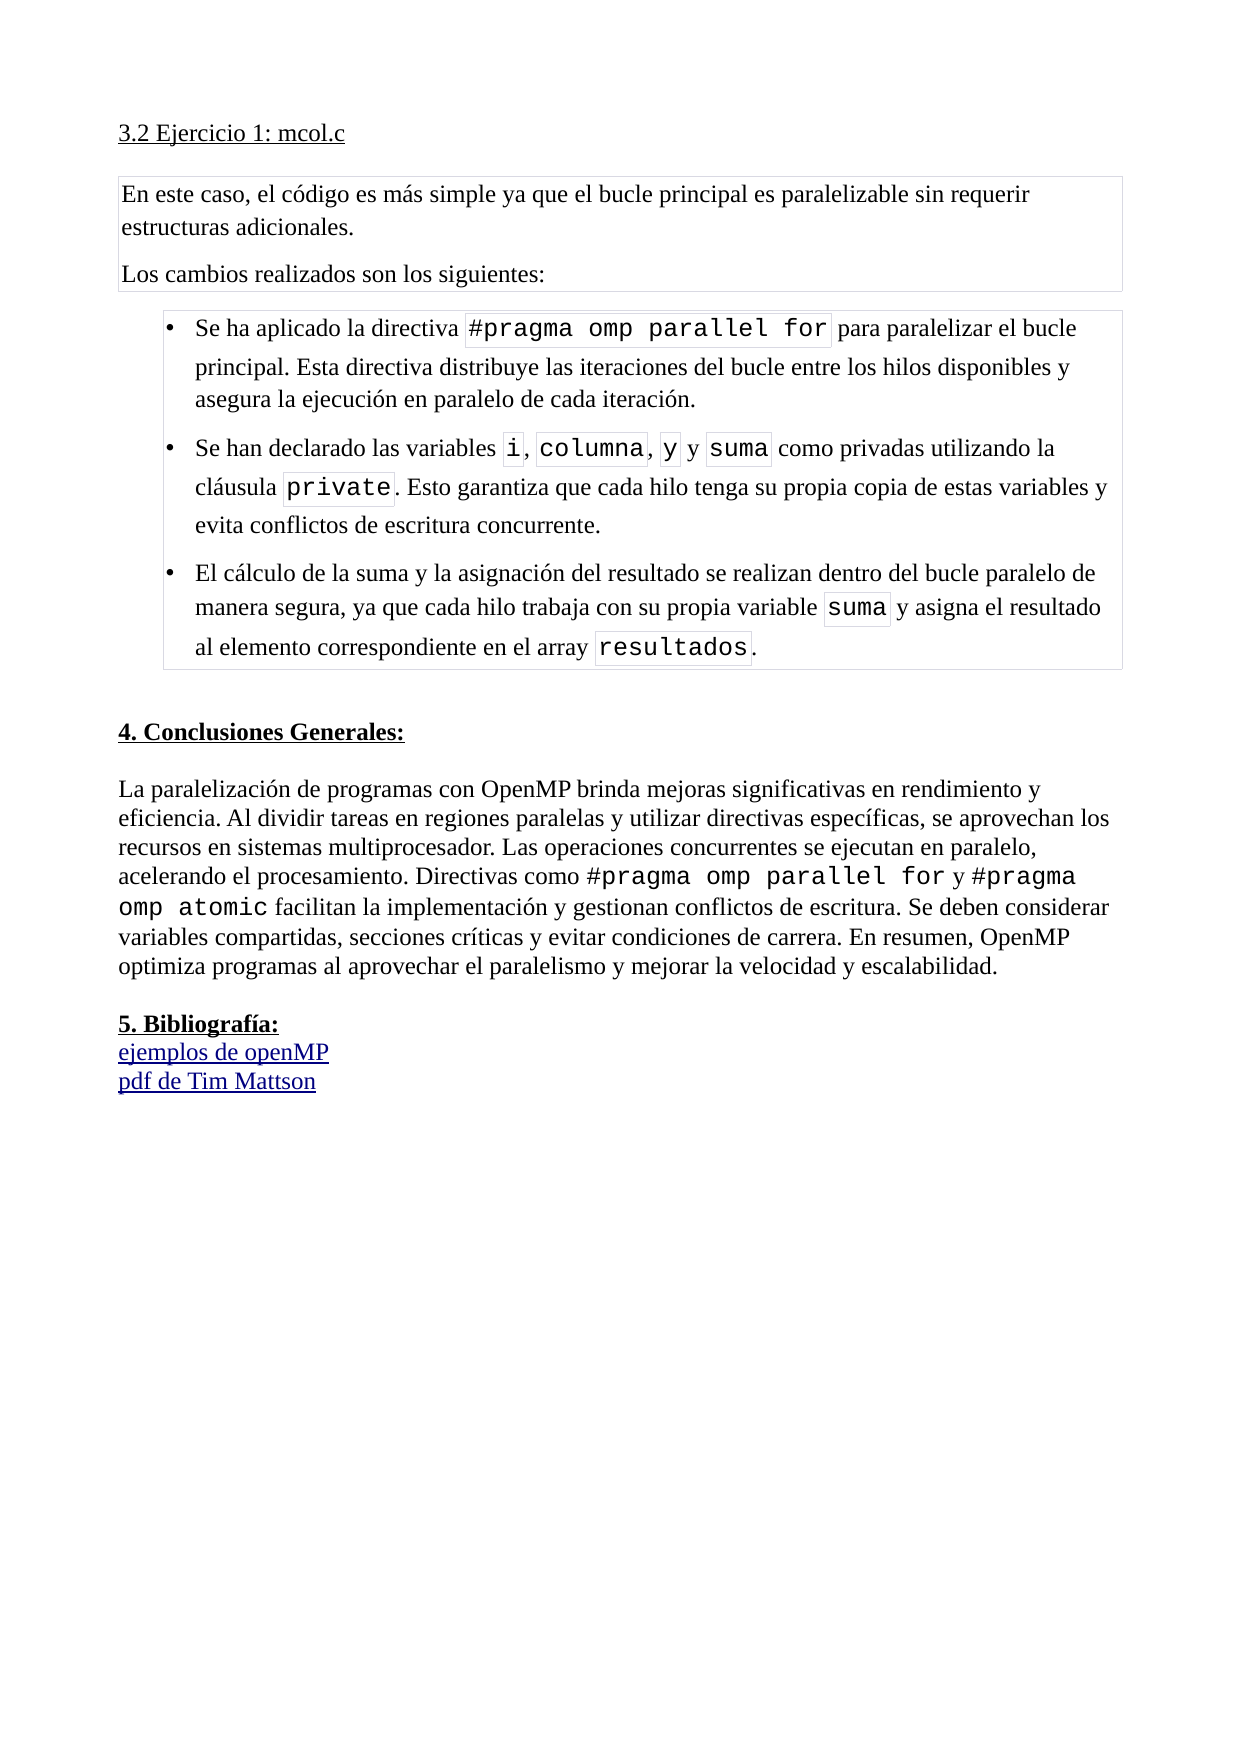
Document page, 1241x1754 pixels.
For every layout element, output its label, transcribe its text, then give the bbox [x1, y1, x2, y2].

text pdf de Tim Mattson [118, 1066, 1122, 1095]
text ejemplos de openMP [118, 1037, 1122, 1066]
text 5. Bibliografía: [118, 1009, 1122, 1037]
text Los cambios realizados son los siguientes: [119, 256, 1122, 291]
text 4. Conclusiones Generales: [118, 717, 1122, 746]
text 3.2 Ejercicio 1: mcol.c [118, 118, 1122, 147]
list El cálculo de la suma y la asignación del resultado se realizan dentro del bucle paralelo de manera segura, ya que cada hilo trabaja con su propia variable suma y asigna el resultado al elemento correspondiente en el array resultados. [164, 555, 1122, 669]
text En este caso, el código es más simple ya que el bucle principal es paralelizable sin requerir estructuras adicionales. [119, 177, 1122, 240]
list Se ha aplicado la directiva #pragma omp parallel for para paralelizar el bucle principal. Esta directiva distribuye las iteraciones del bucle entre los hilos disponibles y asegura la ejecución en paralelo de cada iteración. [164, 311, 1122, 413]
text La paralelización de programas con OpenMP brinda mejoras significativas en rendimiento y eficiencia. Al dividir tareas en regiones paralelas y utilizar directivas específicas, se aprovechan los recursos en sistemas multiprocesador. Las operaciones concurrentes se ejecutan en paralelo, acelerando el procesamiento. Directivas como #pragma omp parallel for y #pragma omp atomic facilitan la implementación y gestionan conflictos de escritura. Se deben considerar variables compartidas, secciones críticas y evitar condiciones de carrera. En resumen, OpenMP optimiza programas al aprovechar el paralelismo y mejorar la velocidad y escalabilidad. [118, 774, 1122, 980]
list Se han declarado las variables i, columna, y y suma como privadas utilizando la cláusula private. Esto garantiza que cada hilo tenga su propia copia de estas variables y evita conflictos de escritura concurrente. [164, 429, 1122, 539]
